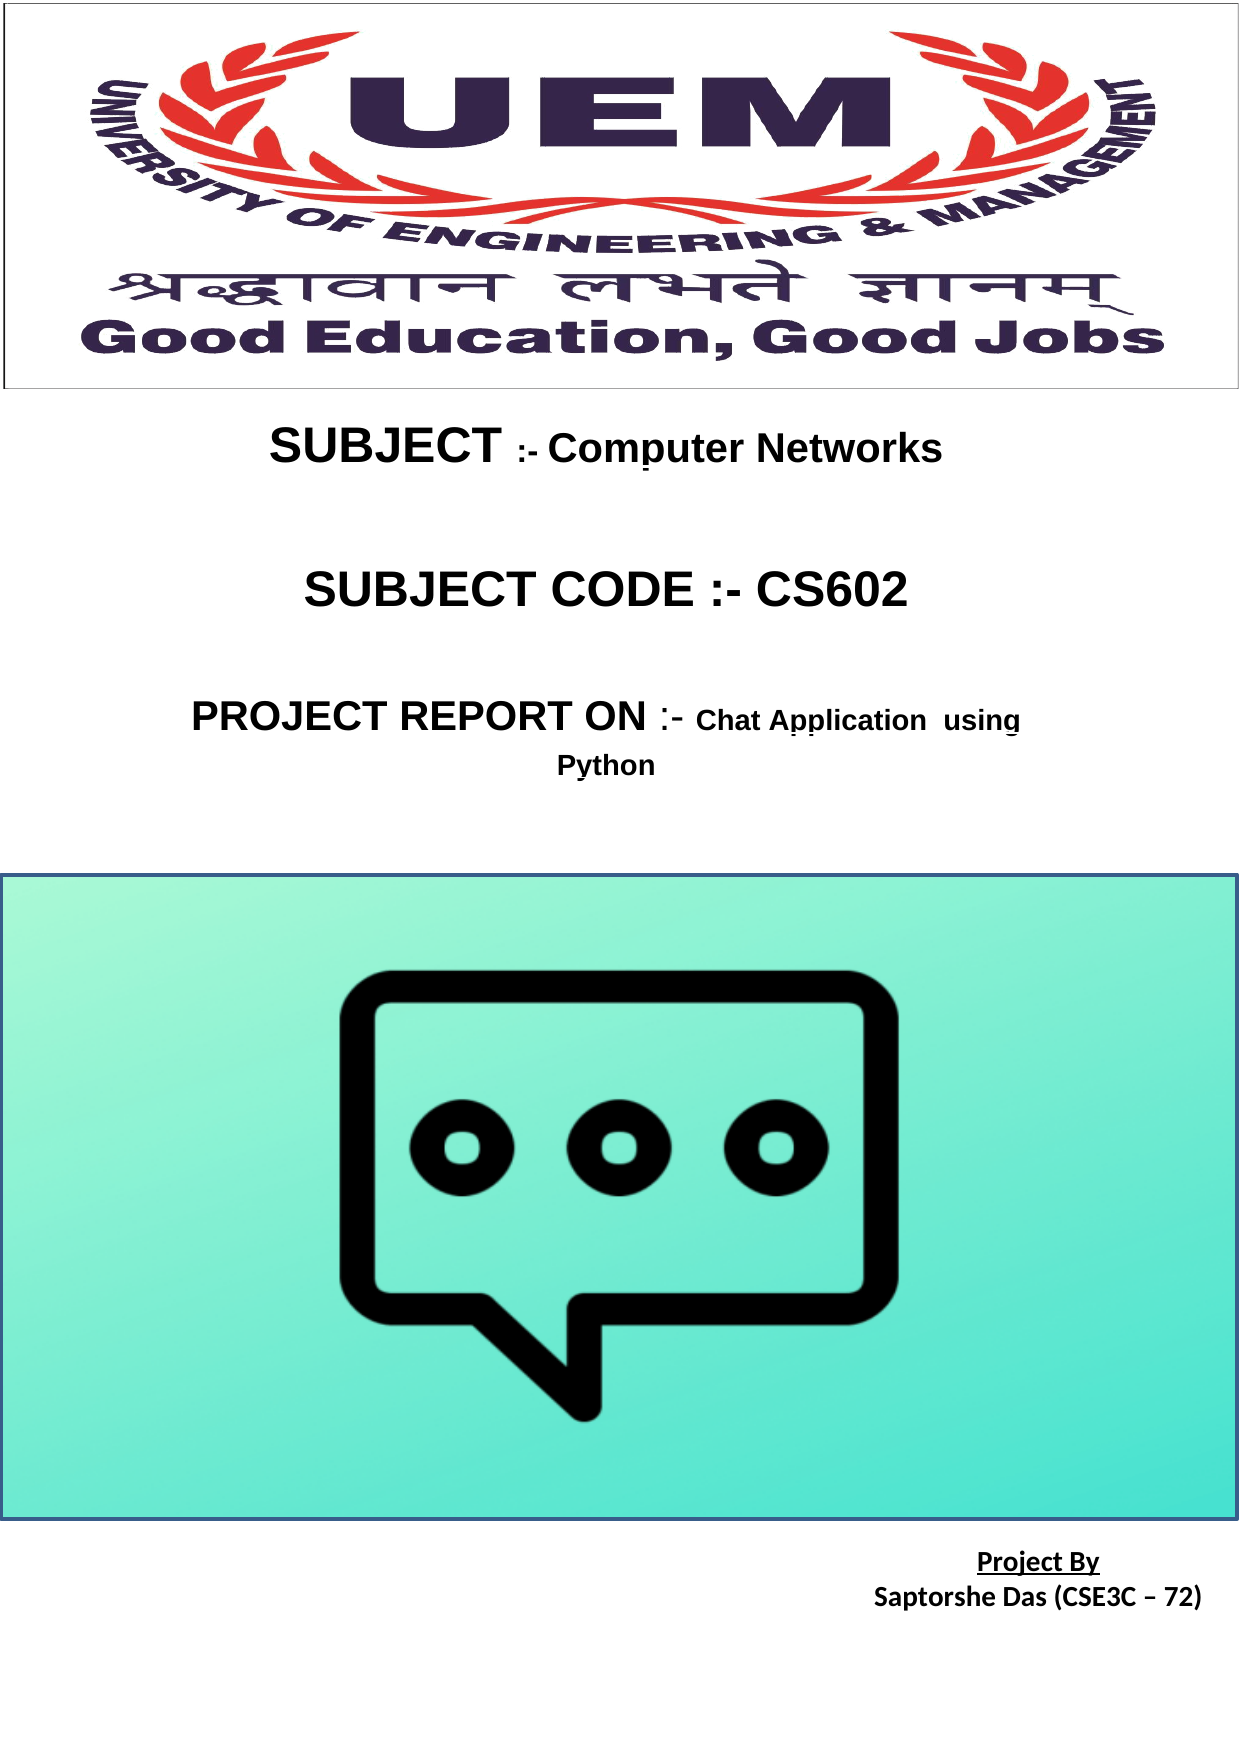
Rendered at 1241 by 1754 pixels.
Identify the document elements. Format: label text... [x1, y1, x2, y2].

text SUBJECT CODE :- CS602 [173, 559, 1039, 617]
text SUBJECT :- Computer Networks [173, 416, 1039, 473]
text Saptorshe Das (CSE3C – 72) [870, 1578, 1207, 1614]
text PROJECT REPORT ON :- Chat Application using Python [173, 691, 1039, 781]
text Project By [870, 1543, 1207, 1578]
